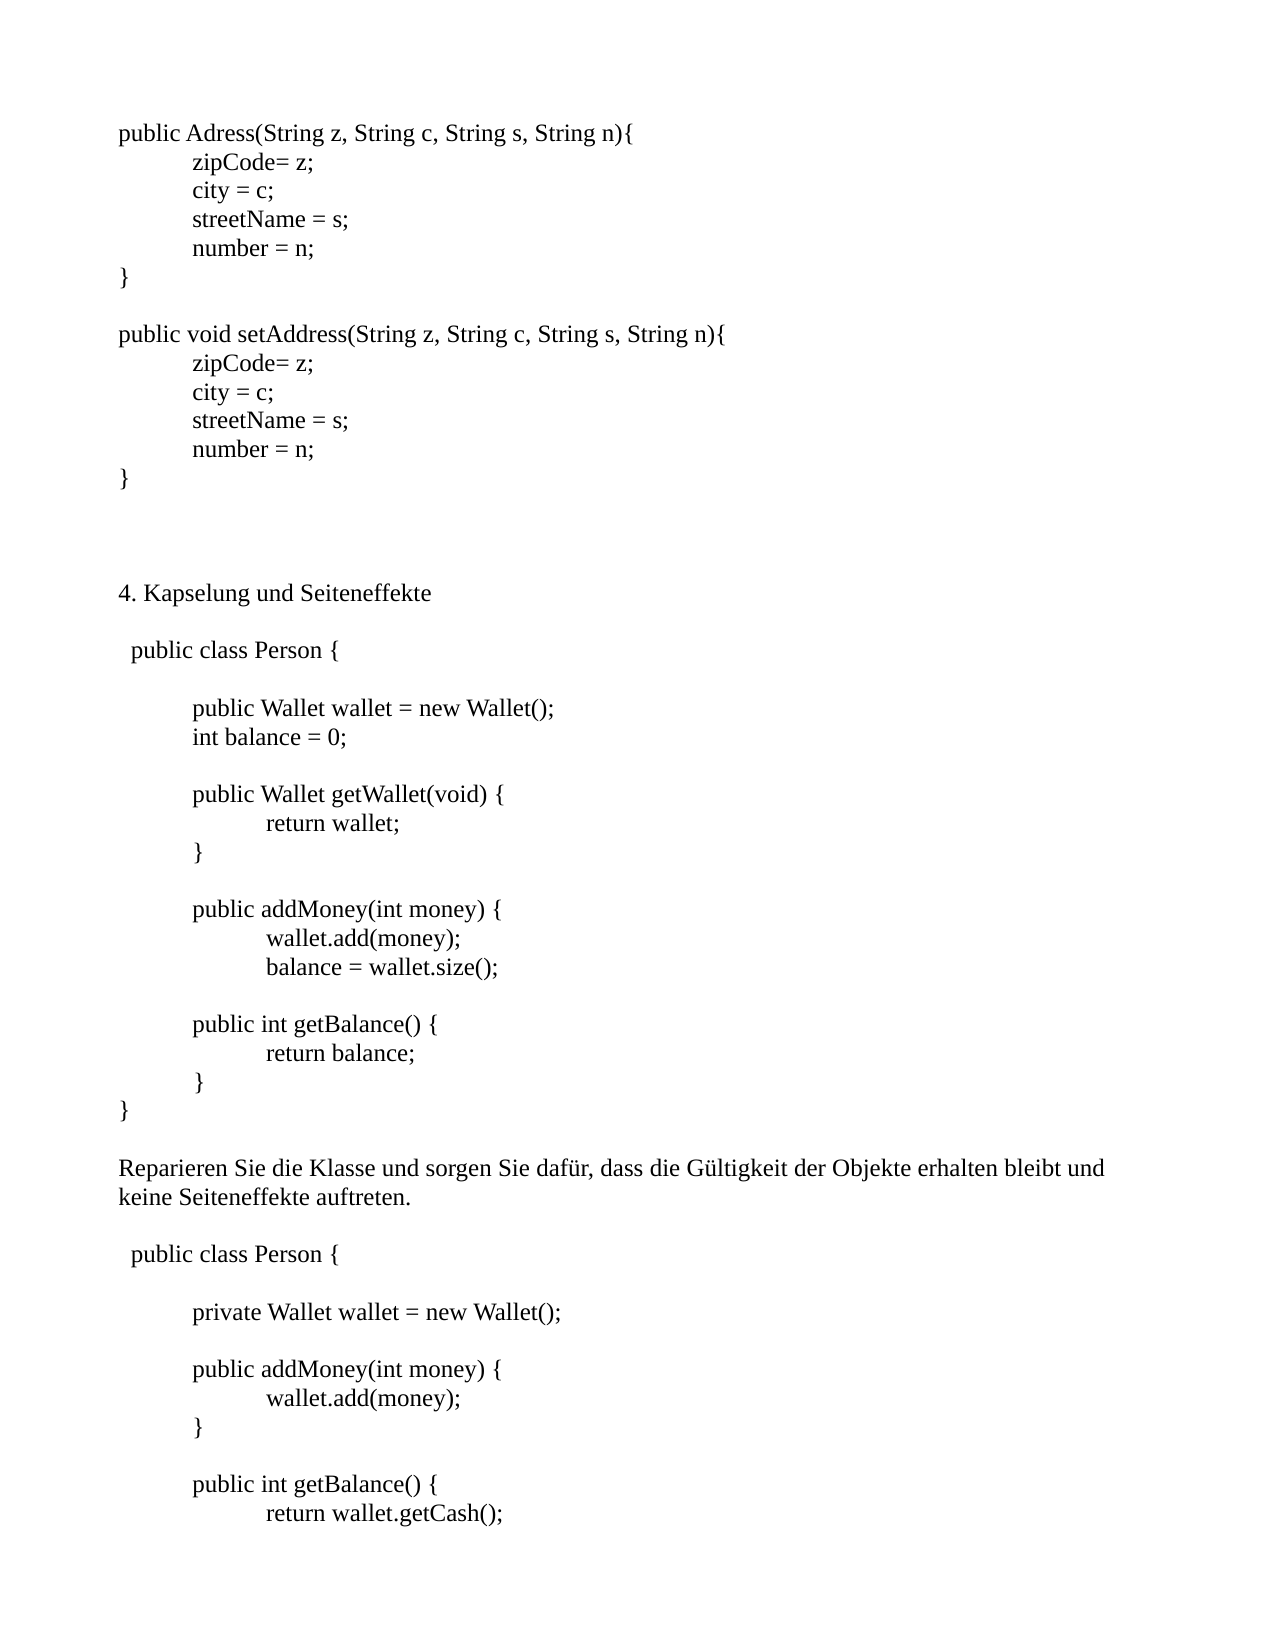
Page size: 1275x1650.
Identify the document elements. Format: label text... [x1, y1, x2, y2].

text city = c; [118, 176, 1157, 204]
text streetName = s; [118, 204, 1157, 233]
text public Wallet wallet = new Wallet(); [118, 693, 1157, 722]
text public class Person { [118, 1239, 1157, 1268]
text public int getBalance() { [118, 1469, 1157, 1498]
text } [118, 262, 1157, 291]
text public addMoney(int money) { [118, 1354, 1157, 1383]
text } [118, 1412, 1157, 1441]
text wallet.add(money); [118, 1383, 1157, 1412]
text } [118, 463, 1157, 492]
text return balance; [118, 1038, 1157, 1067]
text public Wallet getWallet(void) { [118, 779, 1157, 808]
text streetName = s; [118, 406, 1157, 434]
text public int getBalance() { [118, 1009, 1157, 1038]
text int balance = 0; [118, 722, 1157, 751]
text return wallet; [118, 808, 1157, 837]
text public class Person { [118, 636, 1157, 664]
text zipCode= z; [118, 348, 1157, 377]
text public Adress(String z, String c, String s, String n){ [118, 118, 1157, 147]
text Reparieren Sie die Klasse und sorgen Sie dafür, dass die Gültigkeit der Objekte erhalten bleibt und keine Seiteneffekte auftreten. [118, 1153, 1157, 1211]
text } [118, 1067, 1157, 1096]
text number = n; [118, 233, 1157, 262]
text zipCode= z; [118, 147, 1157, 176]
text } [118, 1096, 1157, 1124]
text wallet.add(money); [118, 923, 1157, 952]
text return wallet.getCash(); [118, 1498, 1157, 1527]
text public void setAddress(String z, String c, String s, String n){ [118, 319, 1157, 348]
text balance = wallet.size(); [118, 952, 1157, 981]
text 4. Kapselung und Seiteneffekte [118, 578, 1157, 607]
text private Wallet wallet = new Wallet(); [118, 1297, 1157, 1326]
text } [118, 837, 1157, 866]
text city = c; [118, 377, 1157, 406]
text number = n; [118, 434, 1157, 463]
text public addMoney(int money) { [118, 894, 1157, 923]
